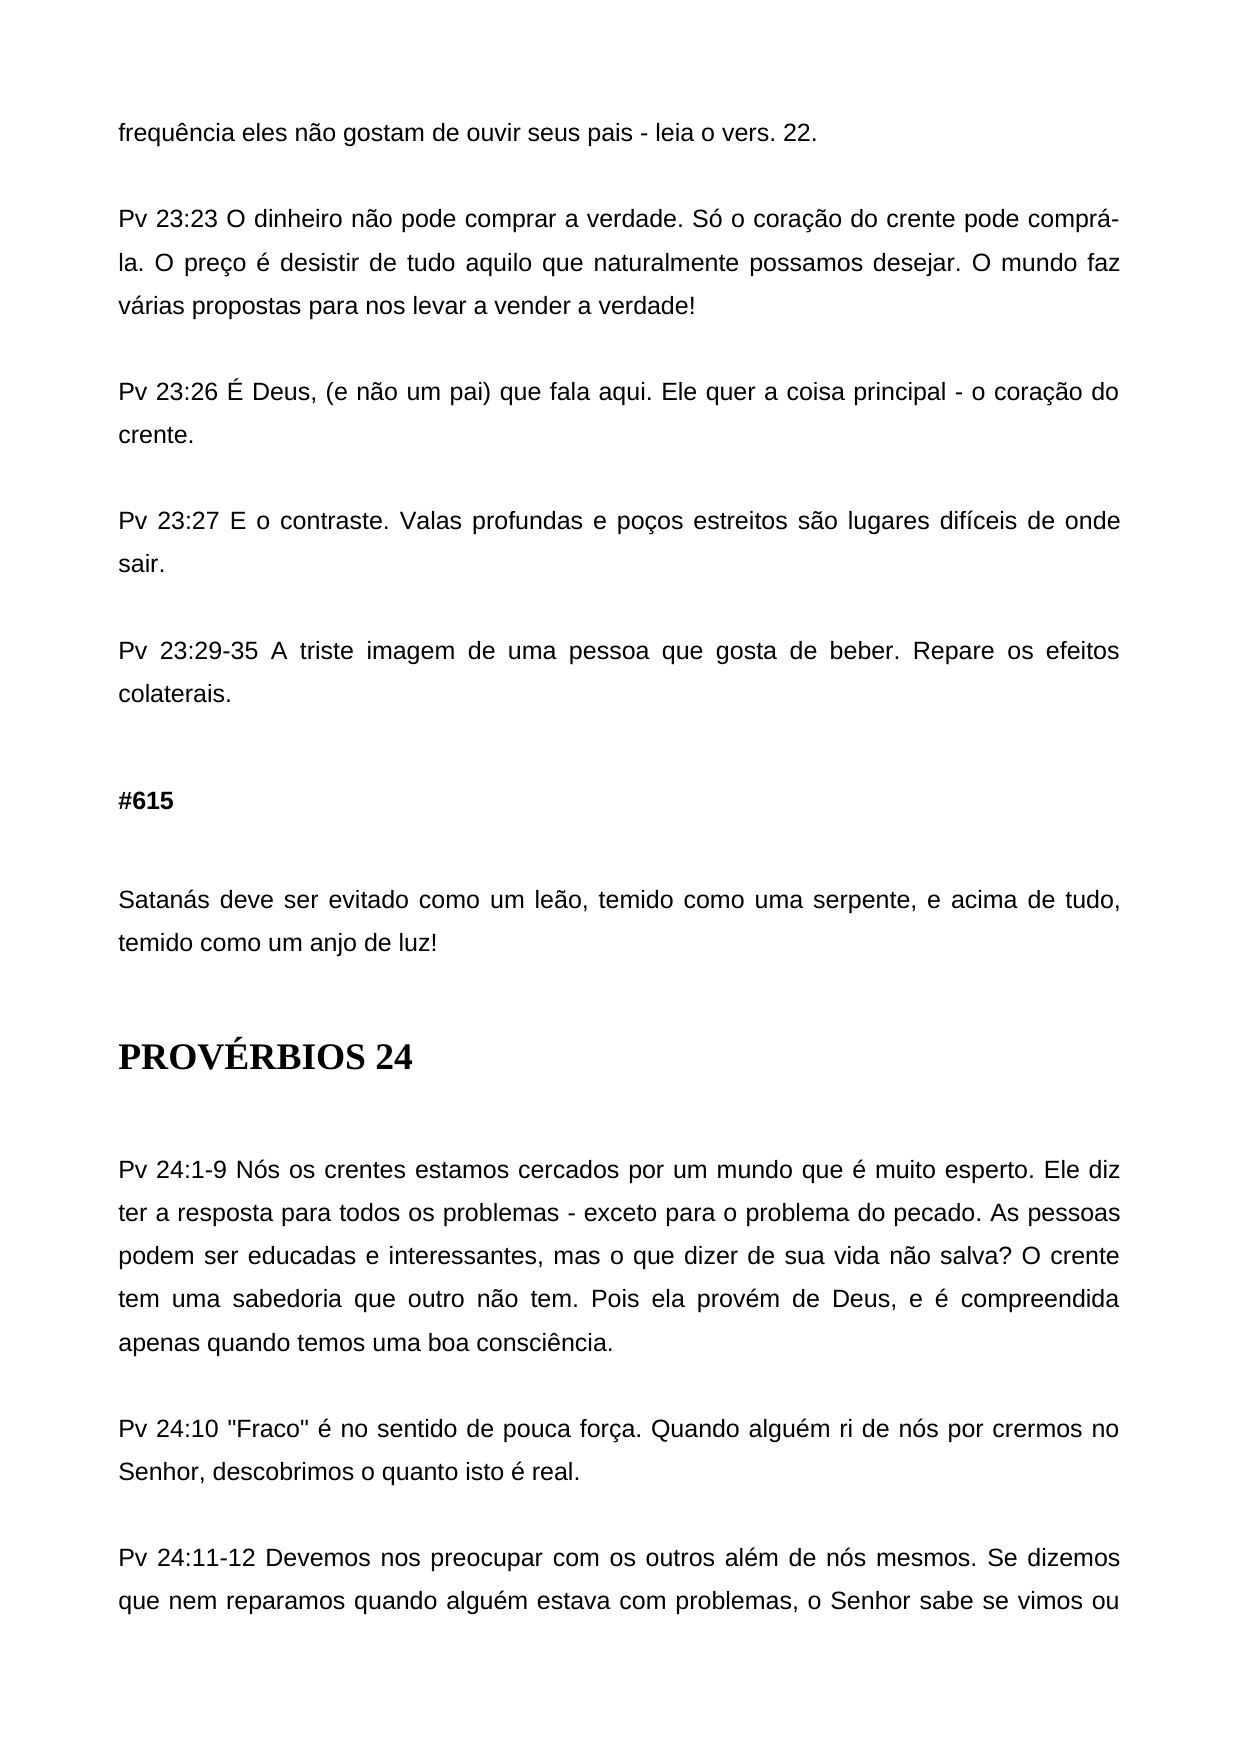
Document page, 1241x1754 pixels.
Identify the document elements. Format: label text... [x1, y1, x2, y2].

text Pv 23:29-35 A triste imagem de uma pessoa que gosta de beber. Repare os efeitos colaterais. [118, 636, 1122, 707]
text Pv 23:23 O dinheiro não pode comprar a verdade. Só o coração do crente pode comprá-la. O preço é desistir de tudo aquilo que naturalmente possamos desejar. O mundo faz várias propostas para nos levar a vender a verdade! [118, 204, 1122, 319]
subtitle #615 [118, 786, 1122, 814]
text frequência eles não gostam de ouvir seus pais - leia o vers. 22. [118, 118, 1122, 147]
text Pv 23:26 É Deus, (e não um pai) que fala aqui. Ele quer a coisa principal - o coração do crente. [118, 377, 1122, 449]
text Pv 24:1-9 Nós os crentes estamos cercados por um mundo que é muito esperto. Ele diz ter a resposta para todos os problemas - exceto para o problema do pecado. As pessoas podem ser educadas e interessantes, mas o que dizer de sua vida não salva? O crente tem uma sabedoria que outro não tem. Pois ela provém de Deus, e é compreendida apenas quando temos uma boa consciência. [118, 1155, 1122, 1356]
subtitle PROVÉRBIOS 24 [118, 1035, 1122, 1078]
text Pv 23:27 E o contraste. Valas profundas e poços estreitos são lugares difíceis de onde sair. [118, 506, 1122, 578]
text Pv 24:10 "Fraco" é no sentido de pouca força. Quando alguém ri de nós por crermos no Senhor, descobrimos o quanto isto é real. [118, 1414, 1122, 1486]
text Satanás deve ser evitado como um leão, temido como uma serpente, e acima de tudo, temido como um anjo de luz! [118, 884, 1122, 956]
text Pv 24:11-12 Devemos nos preocupar com os outros além de nós mesmos. Se dizemos que nem reparamos quando alguém estava com problemas, o Senhor sabe se vimos ou [118, 1543, 1122, 1615]
